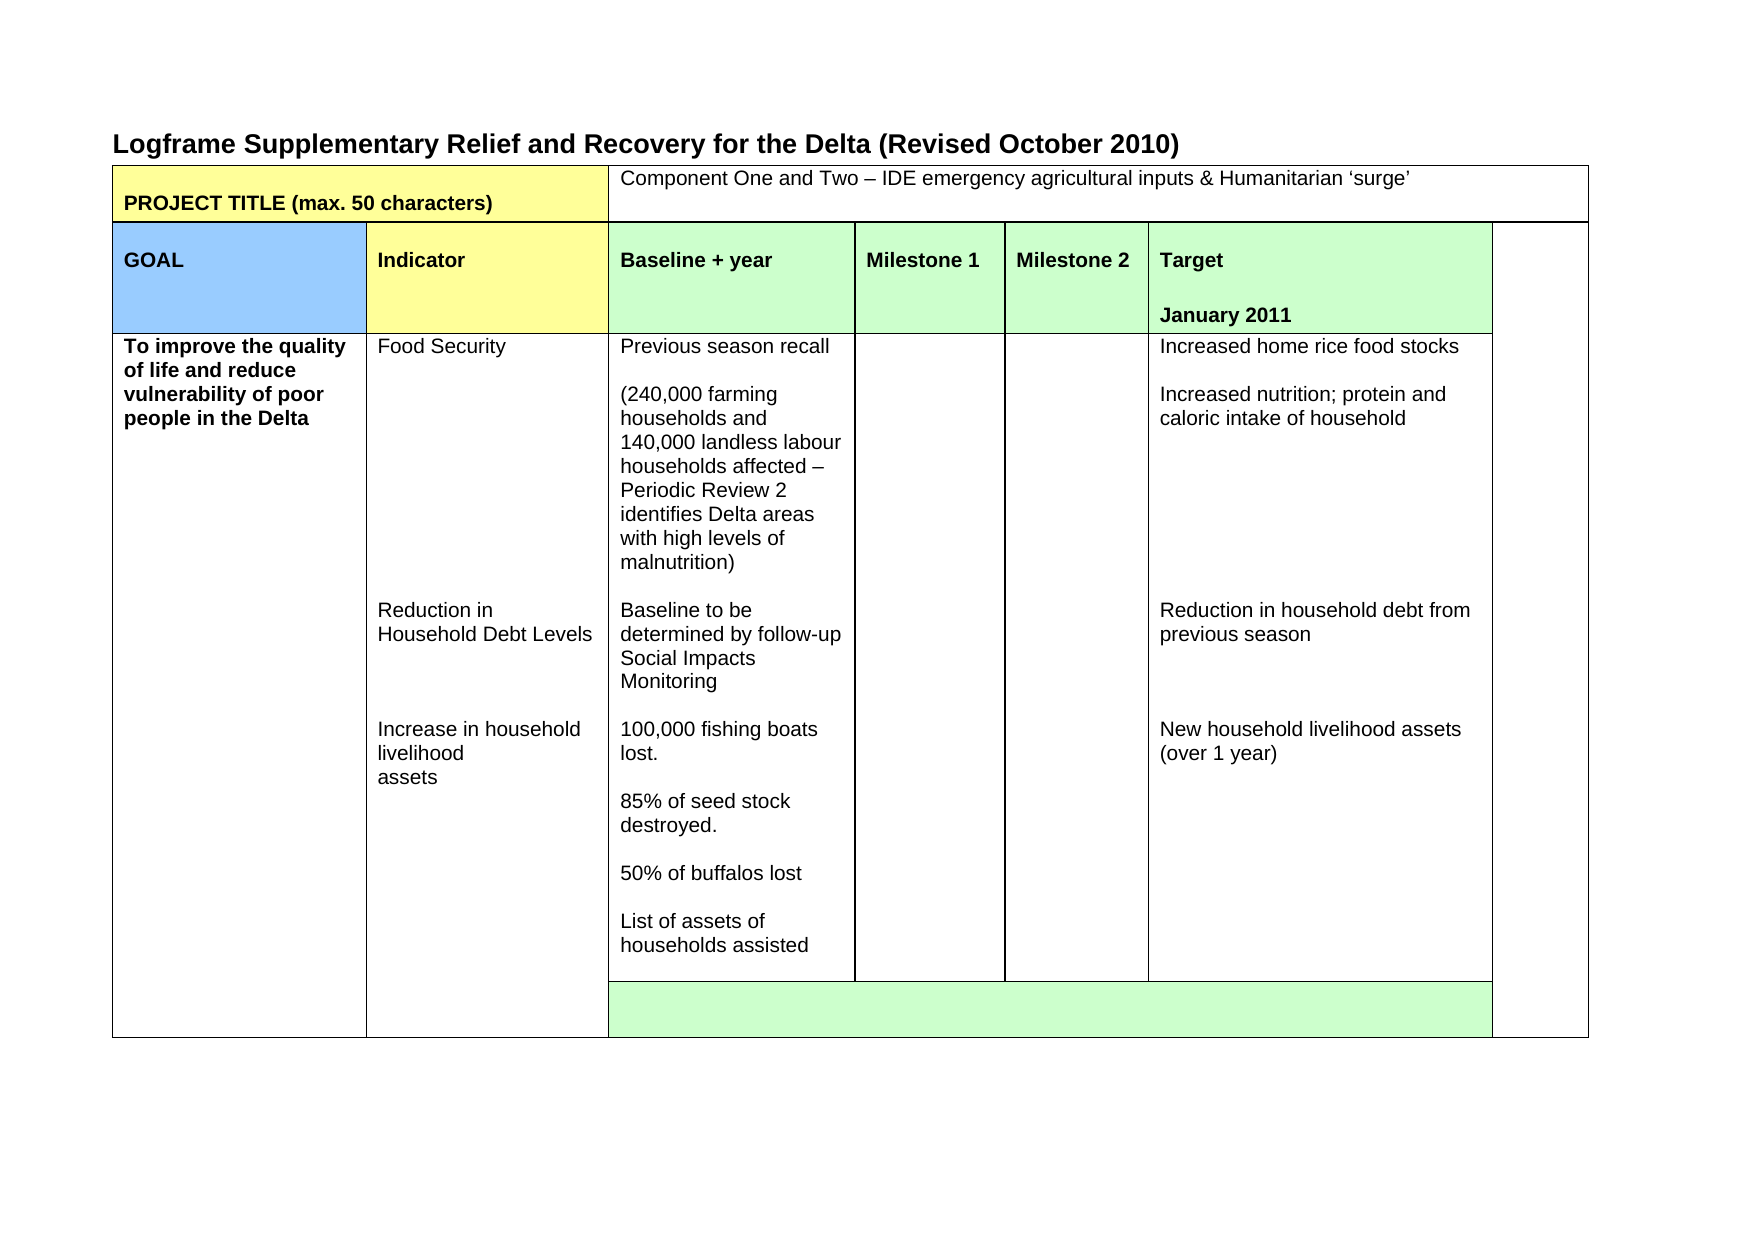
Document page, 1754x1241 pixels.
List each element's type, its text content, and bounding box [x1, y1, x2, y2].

table_cell [856, 334, 1004, 981]
table_cell Milestone 1 [856, 223, 1004, 333]
table_cell [1493, 223, 1588, 1037]
table_cell To improve the quality of life and reduce vulnerability of poor people in the Delta [113, 334, 366, 1037]
table_header Component One and Two – IDE emergency agricultural inputs & Humanitarian ‘surge’ [609, 166, 1588, 221]
table_cell Indicator [367, 223, 608, 333]
table_cell [1006, 334, 1148, 981]
table_cell Previous season recall (240,000 farming households and 140,000 landless labour households affected – Periodic Review 2 identifies Delta areas with high levels of malnutrition) Baseline to be determined by follow-up Social Impacts Monitoring 100,000 fishing boats lost. 85% of seed stock destroyed. 50% of buffalos lost List of assets of households assisted [609, 334, 854, 981]
table_header PROJECT TITLE (max. 50 characters) [113, 166, 608, 221]
table_cell Increased home rice food stocks Increased nutrition; protein and caloric intake of household Reduction in household debt from previous season New household livelihood assets (over 1 year) [1149, 334, 1492, 981]
subtitle Logframe Supplementary Relief and Recovery for the Delta (Revised October 2010) [112, 128, 1604, 159]
table_cell Milestone 2 [1006, 223, 1148, 333]
table_cell GOAL [113, 223, 366, 333]
table_cell Baseline + year [609, 223, 854, 333]
table_cell Target January 2011 [1149, 223, 1492, 333]
table_cell [609, 982, 1492, 1037]
table_cell Food Security Reduction in Household Debt Levels Increase in household livelihood assets [367, 334, 608, 1037]
